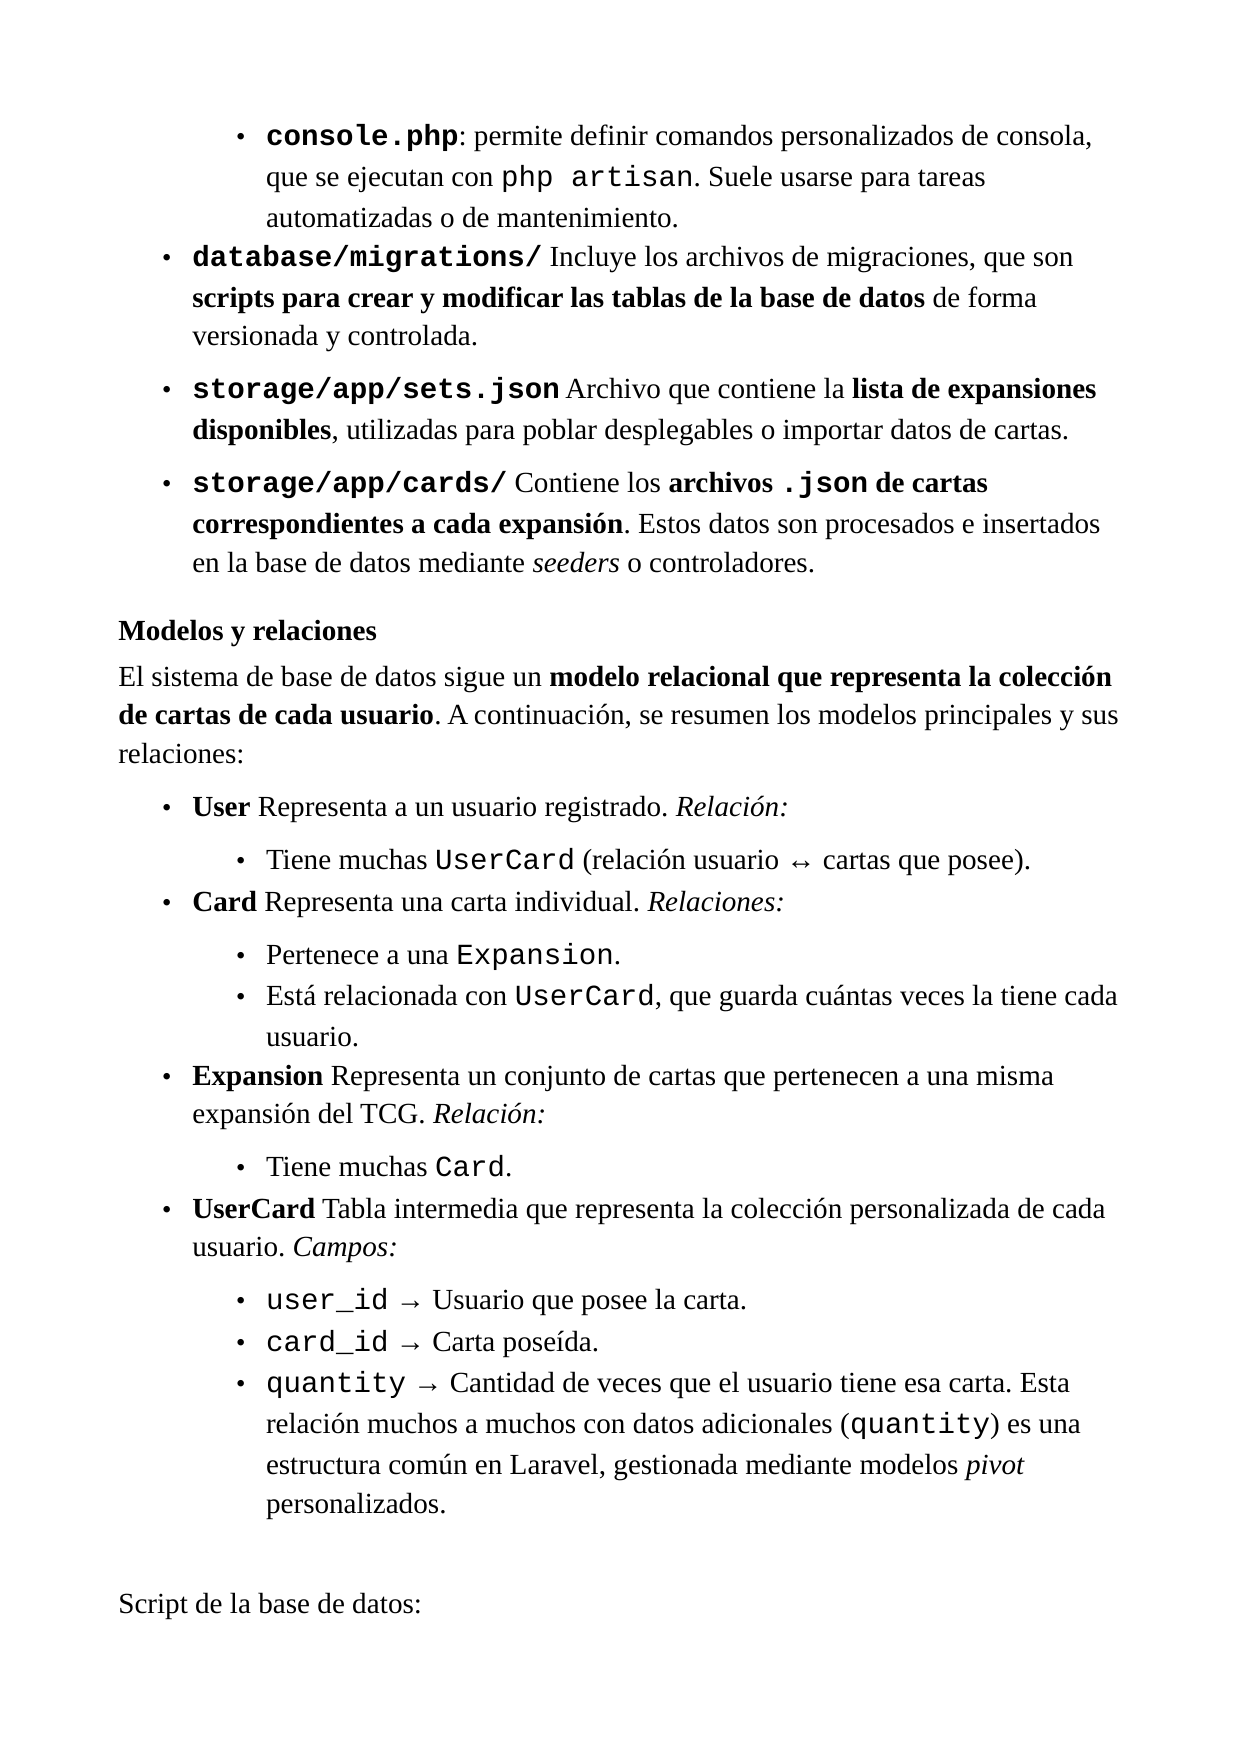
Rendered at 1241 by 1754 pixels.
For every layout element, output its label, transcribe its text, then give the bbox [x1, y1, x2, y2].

list Expansion Representa un conjunto de cartas que pertenecen a una misma expansión del TCG. Relación: [162, 1058, 1122, 1130]
list storage/app/sets.json Archivo que contiene la lista de expansiones disponibles, utilizadas para poblar desplegables o importar datos de cartas. [162, 371, 1122, 446]
list database/migrations/ Incluye los archivos de migraciones, que son scripts para crear y modificar las tablas de la base de datos de forma versionada y controlada. [162, 239, 1122, 352]
list user_id → Usuario que posee la carta. [236, 1282, 1122, 1318]
list Card Representa una carta individual. Relaciones: [162, 884, 1122, 917]
list Tiene muchas UserCard (relación usuario ↔ cartas que posee). [236, 842, 1122, 878]
list storage/app/cards/ Contiene los archivos .json de cartas correspondientes a cada expansión. Estos datos son procesados e insertados en la base de datos mediante seeders o controladores. [162, 466, 1122, 579]
list Está relacionada con UserCard, que guarda cuántas veces la tiene cada usuario. [236, 978, 1122, 1053]
subtitle Modelos y relaciones [118, 613, 1122, 646]
list card_id → Carta poseída. [236, 1324, 1122, 1360]
list UserCard Tabla intermedia que representa la colección personalizada de cada usuario. Campos: [162, 1191, 1122, 1263]
text Script de la base de datos: [118, 1586, 1122, 1620]
list quantity → Cantidad de veces que el usuario tiene esa carta. Esta relación muchos a muchos con datos adicionales (quantity) es una estructura común en Laravel, gestionada mediante modelos pivot personalizados. [236, 1365, 1122, 1519]
list Pertenece a una Expansion. [236, 937, 1122, 973]
text El sistema de base de datos sigue un modelo relacional que representa la colección de cartas de cada usuario. A continuación, se resumen los modelos principales y sus relaciones: [118, 659, 1122, 769]
list User Representa a un usuario registrado. Relación: [162, 789, 1122, 823]
list Tiene muchas Card. [236, 1149, 1122, 1185]
list console.php: permite definir comandos personalizados de consola, que se ejecutan con php artisan. Suele usarse para tareas automatizadas o de mantenimiento. [236, 118, 1122, 234]
